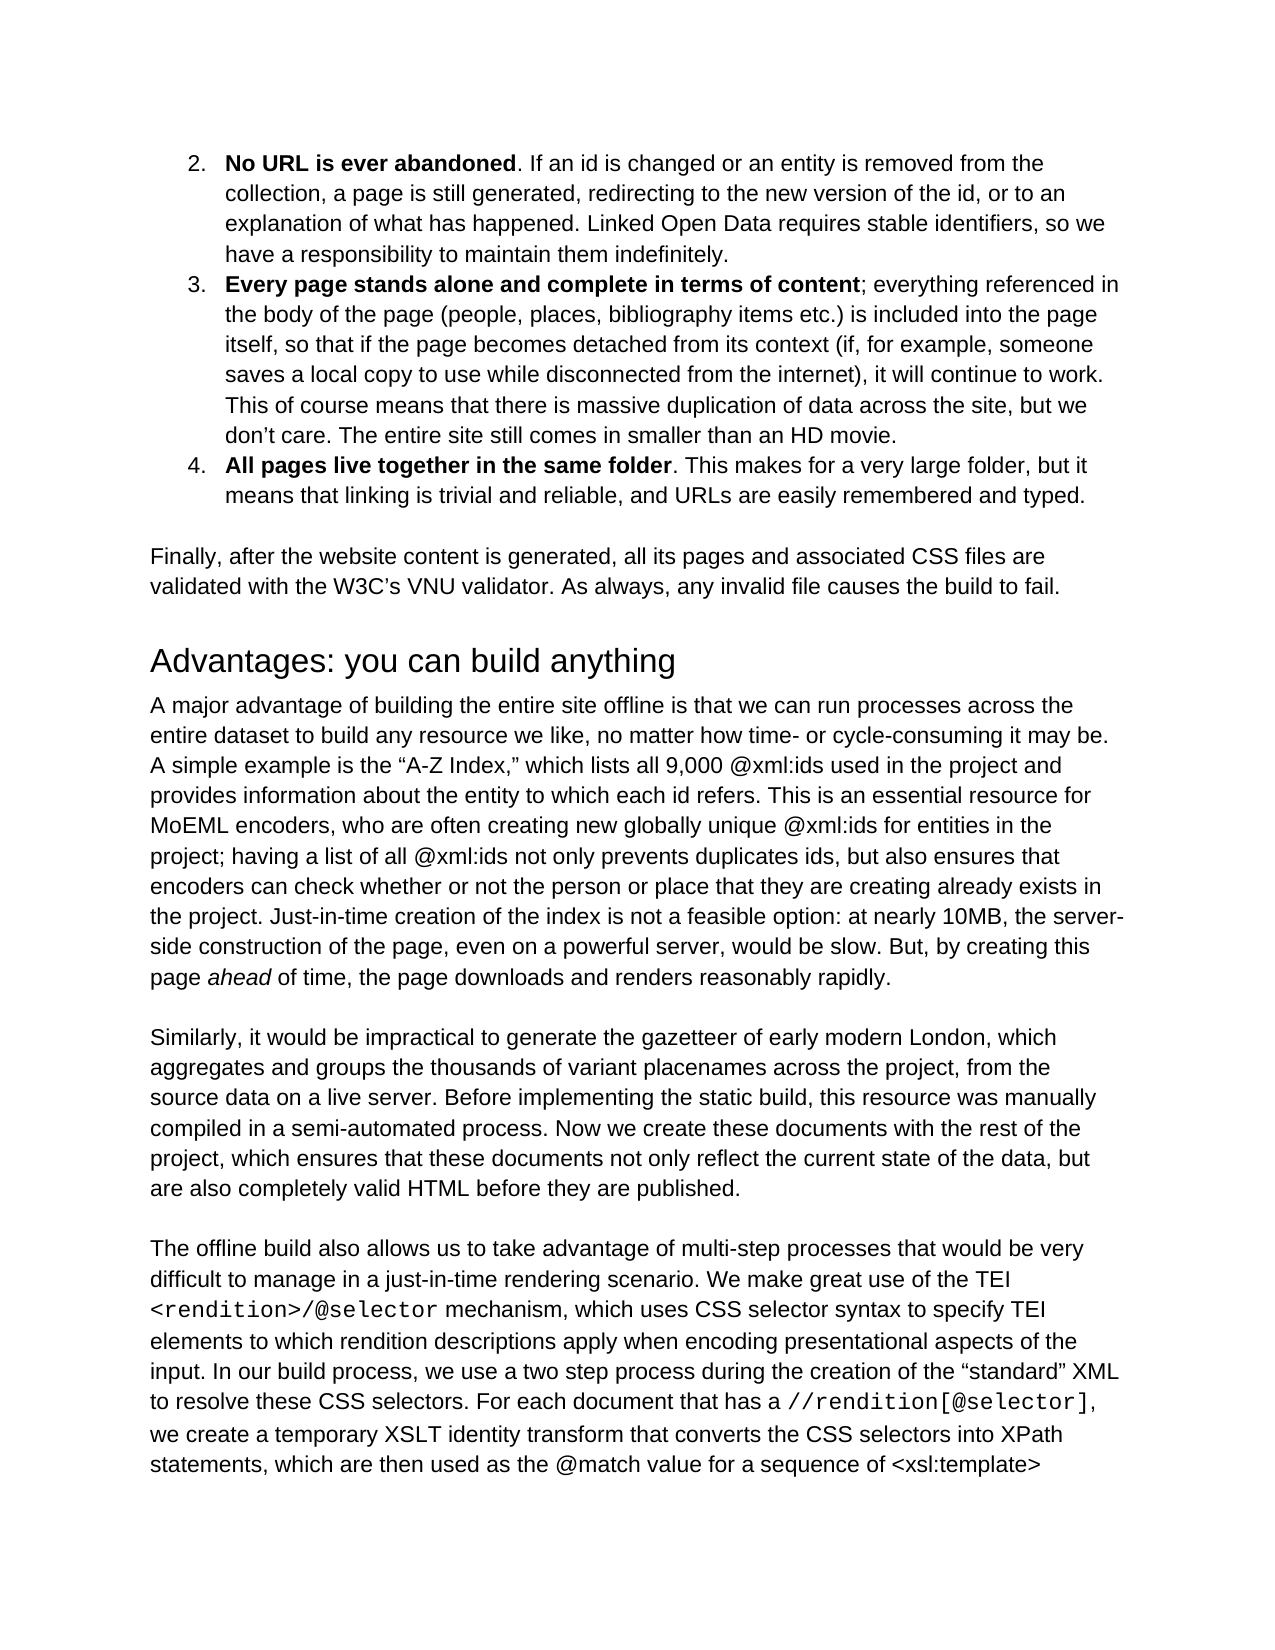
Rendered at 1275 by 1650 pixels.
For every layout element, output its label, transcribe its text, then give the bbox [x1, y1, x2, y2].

text A major advantage of building the entire site offline is that we can run processes across the entire dataset to build any resource we like, no matter how time- or cycle-consuming it may be. A simple example is the “A-Z Index,” which lists all 9,000 @xml:ids used in the project and provides information about the entity to which each id refers. This is an essential resource for MoEML encoders, who are often creating new globally unique @xml:ids for entities in the project; having a list of all @xml:ids not only prevents duplicates ids, but also ensures that encoders can check whether or not the person or place that they are creating already exists in the project. Just-in-time creation of the index is not a feasible option: at nearly 10MB, the server-side construction of the page, even on a powerful server, would be slow. But, by creating this page ahead of time, the page downloads and renders reasonably rapidly. [150, 692, 1125, 990]
list No URL is ever abandoned. If an id is changed or an entity is removed from the collection, a page is still generated, redirecting to the new version of the id, or to an explanation of what has happened. Linked Open Data requires stable identifiers, so we have a responsibility to maintain them indefinitely. [187, 150, 1125, 267]
text Similarly, it would be impractical to generate the gazetteer of early modern London, which aggregates and groups the thousands of variant placenames across the project, from the source data on a live server. Before implementing the static build, this resource was manually compiled in a semi-automated process. Now we create these documents with the rest of the project, which ensures that these documents not only reflect the current state of the data, but are also completely valid HTML before they are published. [150, 1024, 1125, 1201]
list All pages live together in the same folder. This makes for a very large folder, but it means that linking is trivial and reliable, and URLs are easily remembered and typed. [187, 452, 1125, 509]
list Every page stands alone and complete in terms of content; everything referenced in the body of the page (people, places, bibliography items etc.) is included into the page itself, so that if the page becomes detached from its context (if, for example, someone saves a local copy to use while disconnected from the internet), it will continue to work. This of course means that there is massive duplication of data across the site, but we don’t care. The entire site still comes in smaller than an HD movie. [187, 271, 1125, 448]
subtitle Advantages: you can build anything [150, 641, 1125, 679]
text Finally, after the website content is generated, all its pages and associated CSS files are validated with the W3C’s VNU validator. As always, any invalid file causes the build to fail. [150, 543, 1125, 599]
text The offline build also allows us to take advantage of multi-step processes that would be very difficult to manage in a just-in-time rendering scenario. We make great use of the TEI <rendition>/@selector mechanism, which uses CSS selector syntax to specify TEI elements to which rendition descriptions apply when encoding presentational aspects of the input. In our build process, we use a two step process during the creation of the “standard” XML to resolve these CSS selectors. For each document that has a //rendition[@selector], we create a temporary XSLT identity transform that converts the CSS selectors into XPath statements, which are then used as the @match value for a sequence of <xsl:template> [150, 1235, 1125, 1477]
